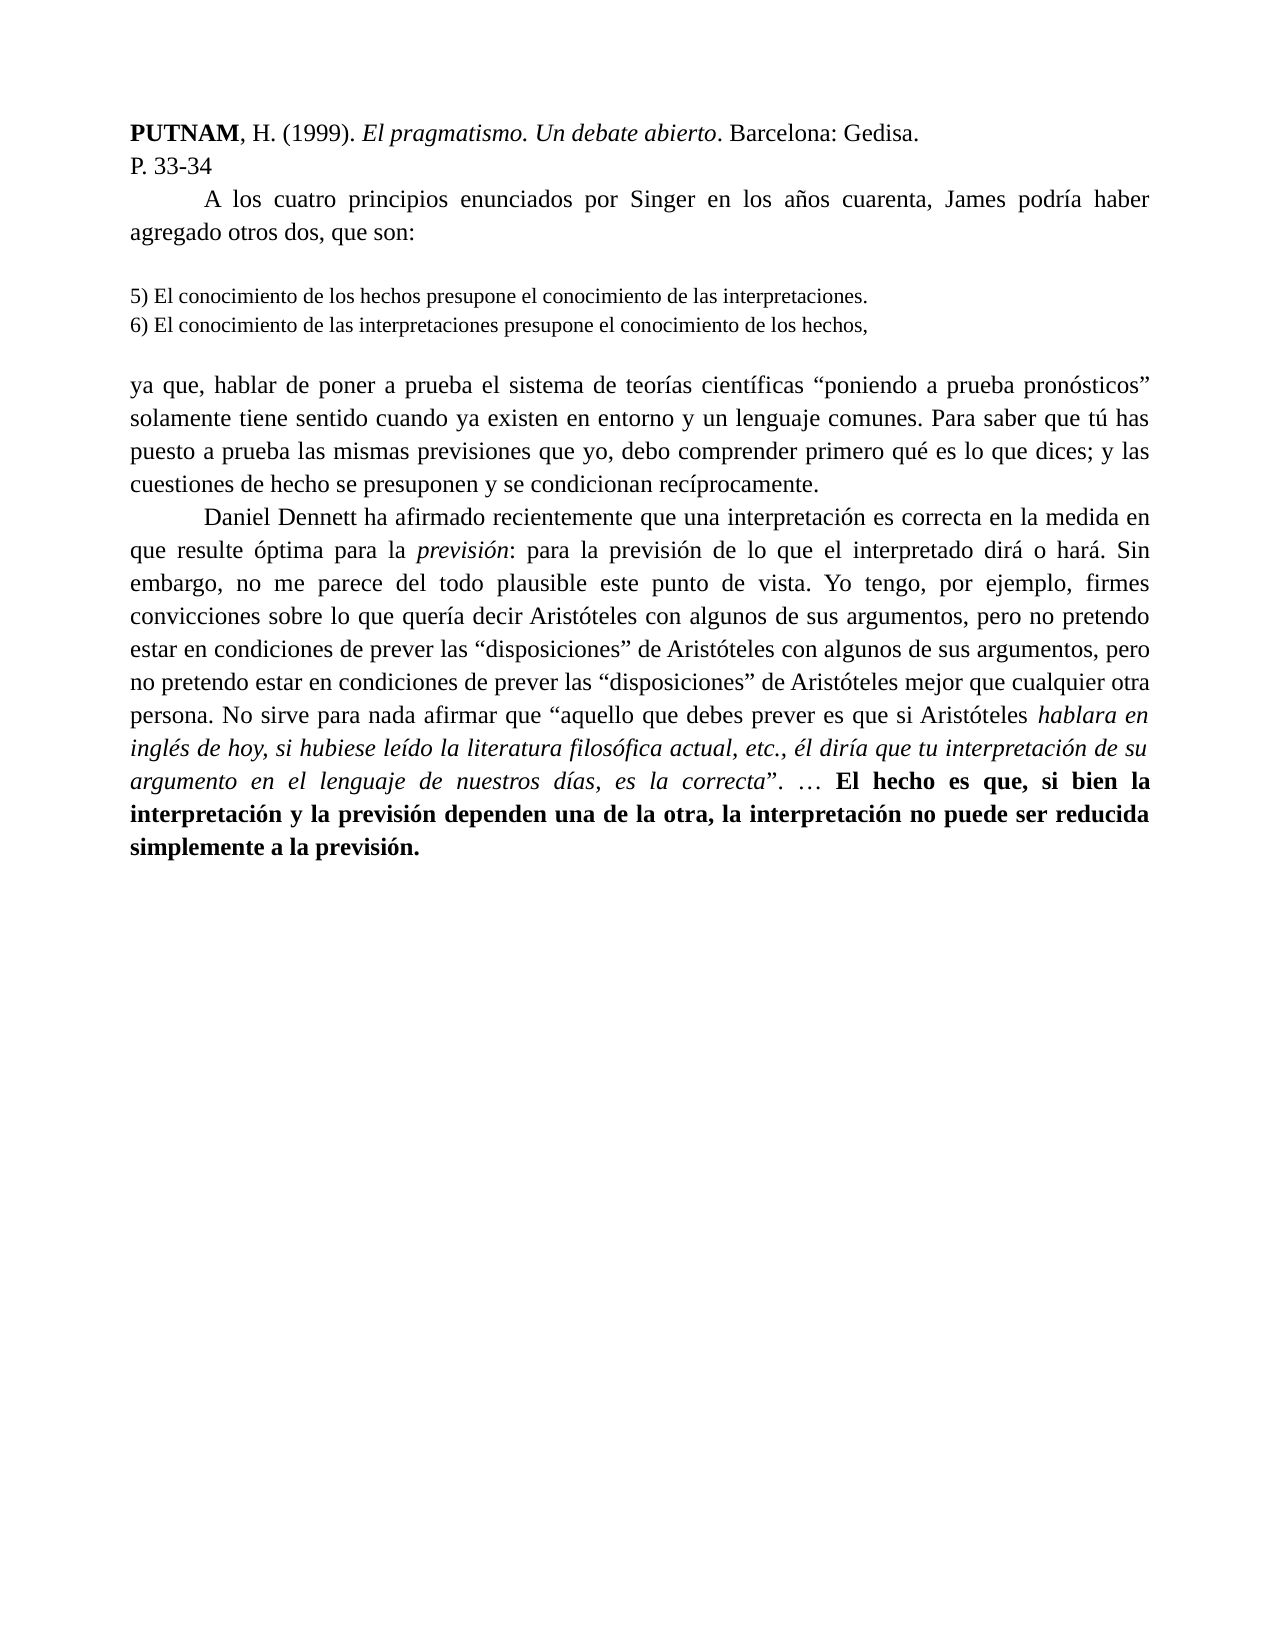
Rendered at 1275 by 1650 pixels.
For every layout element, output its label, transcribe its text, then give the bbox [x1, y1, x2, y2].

text PUTNAM, H. (1999). El pragmatismo. Un debate abierto. Barcelona: Gedisa. [130, 118, 1151, 147]
text 6) El conocimiento de las interpretaciones presupone el conocimiento de los hechos, [130, 312, 1151, 337]
text 5) El conocimiento de los hechos presupone el conocimiento de las interpretaciones. [130, 283, 1151, 308]
text Daniel Dennett ha afirmado recientemente que una interpretación es correcta en la medida en que resulte óptima para la previsión: para la previsión de lo que el interpretado dirá o hará. Sin embargo, no me parece del todo plausible este punto de vista. Yo tengo, por ejemplo, firmes convicciones sobre lo que quería decir Aristóteles con algunos de sus argumentos, pero no pretendo estar en condiciones de prever las “disposiciones” de Aristóteles con algunos de sus argumentos, pero no pretendo estar en condiciones de prever las “disposiciones” de Aristóteles mejor que cualquier otra persona. No sirve para nada afirmar que “aquello que debes prever es que si Aristóteles hablara en inglés de hoy, si hubiese leído la literatura filosófica actual, etc., él diría que tu interpretación de su argumento en el lenguaje de nuestros días, es la correcta”. … El hecho es que, si bien la interpretación y la previsión dependen una de la otra, la interpretación no puede ser reducida simplemente a la previsión. [130, 502, 1151, 861]
text ya que, hablar de poner a prueba el sistema de teorías científicas “poniendo a prueba pronósticos” solamente tiene sentido cuando ya existen en entorno y un lenguaje comunes. Para saber que tú has puesto a prueba las mismas previsiones que yo, debo comprender primero qué es lo que dices; y las cuestiones de hecho se presuponen y se condicionan recíprocamente. [130, 370, 1151, 498]
text P. 33-34 [130, 151, 1151, 180]
text A los cuatro principios enunciados por Singer en los años cuarenta, James podría haber agregado otros dos, que son: [130, 184, 1151, 246]
